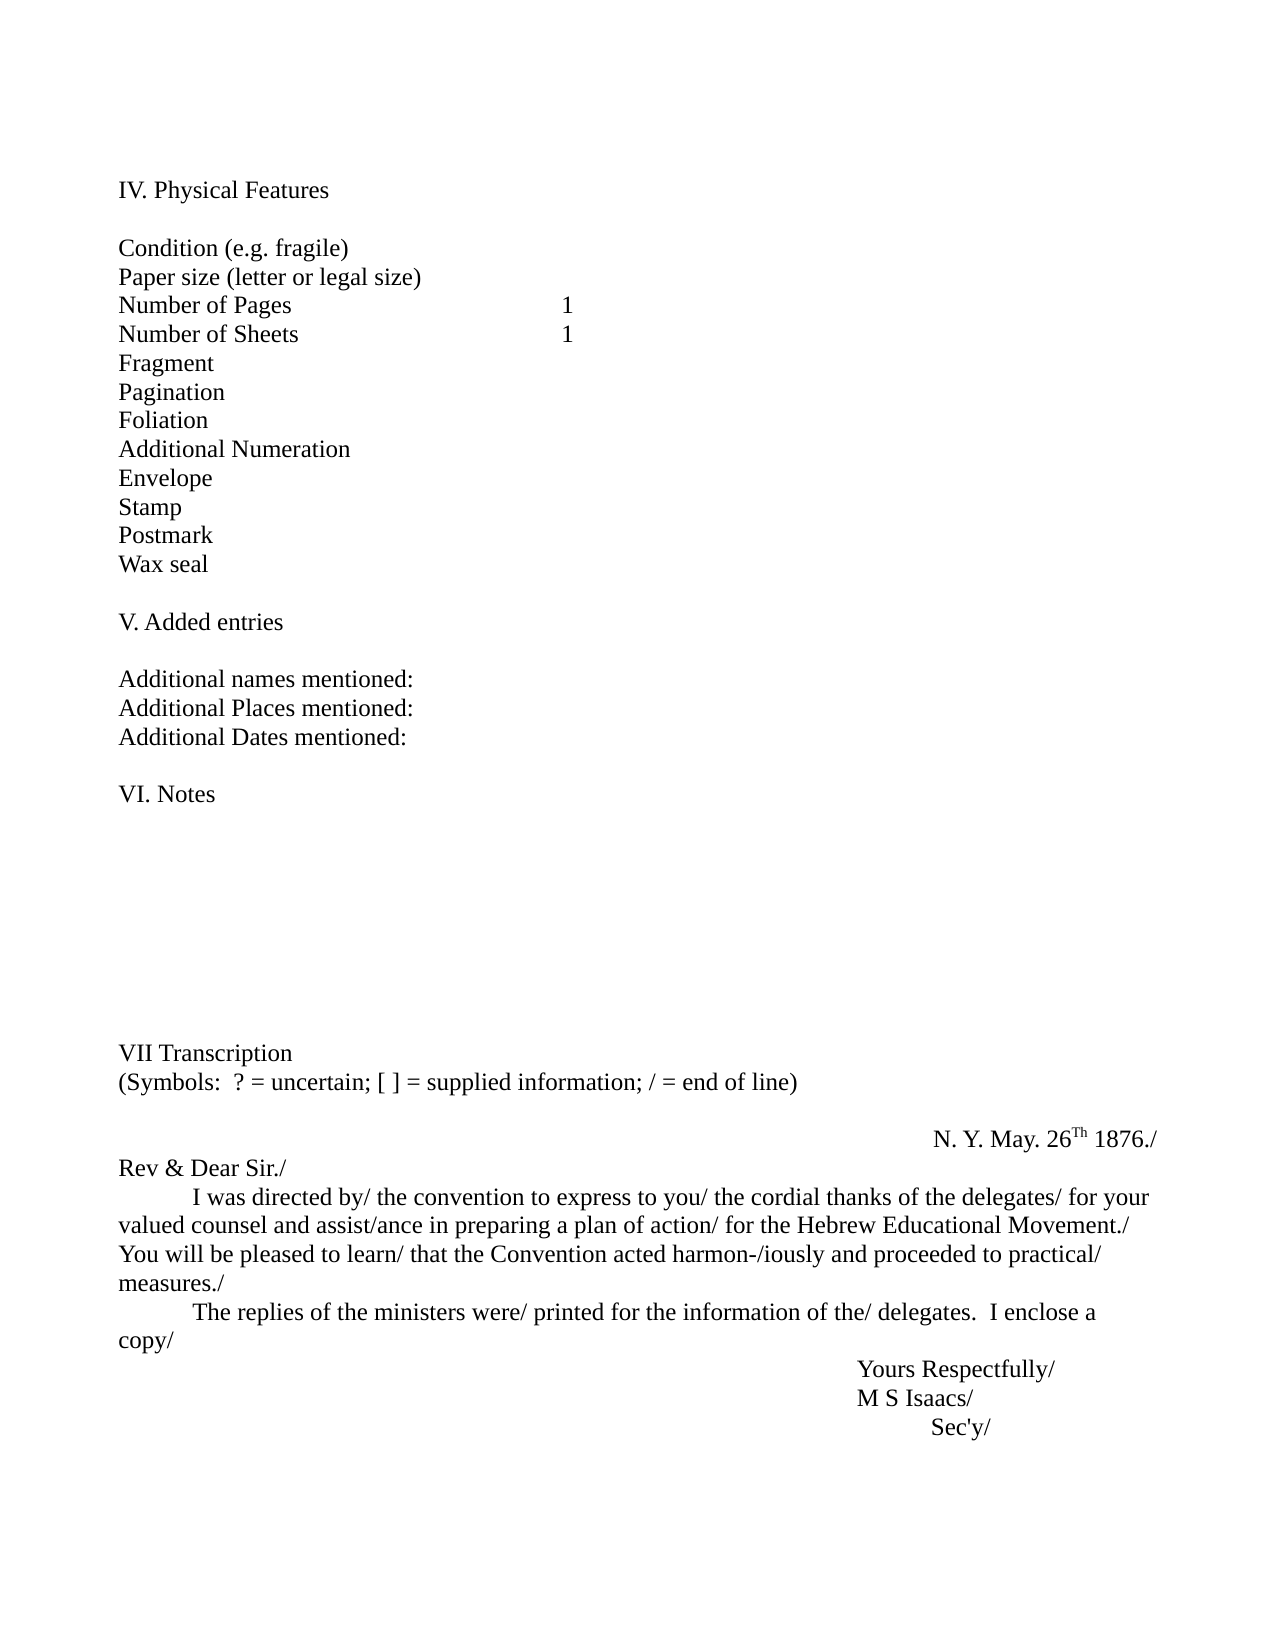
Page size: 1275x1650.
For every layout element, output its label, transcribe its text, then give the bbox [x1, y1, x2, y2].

text VI. Notes [118, 779, 1157, 808]
text Pagination [118, 377, 1157, 406]
text Sec'y/ [118, 1412, 1157, 1441]
text Fragment [118, 348, 1157, 377]
text V. Added entries [118, 607, 1157, 636]
text Yours Respectfully/ [118, 1354, 1157, 1383]
text Additional names mentioned: [118, 664, 1157, 693]
text Postma rk [118, 521, 1157, 549]
text The replies of the ministers were/ printed for the information of the/ delegates. I enclose a copy/ [118, 1297, 1157, 1354]
text Additional Dates mentioned: [118, 722, 1157, 751]
text Stamp [118, 492, 1157, 521]
text Additional Places mentioned: [118, 693, 1157, 722]
text Wax seal [118, 549, 1157, 578]
text I was directed by/ the convention to express to you/ the cordial thanks of the delegates/ for your valued counsel and assist/ance in preparing a plan of action/ for the Hebrew Educational Movement./ You will be pleased to learn/ that the Convention acted harmon-/iously and proceeded to practical/ measures./ [118, 1182, 1157, 1297]
text Number of Sheets 1 [118, 319, 1157, 348]
text (Symbols: ? = uncertain; [ ] = supplied information; / = end of line) [118, 1067, 1157, 1096]
text Envelope [118, 463, 1157, 492]
text M S Isaacs/ [118, 1383, 1157, 1412]
text Number of Pages 1 [118, 291, 1157, 319]
text VII Transcription [118, 1038, 1157, 1067]
text Additional Numeration [118, 434, 1157, 463]
text Rev & Dear Sir./ [118, 1153, 1157, 1182]
text Condition (e.g. fragile) [118, 233, 1157, 262]
text Paper size (letter or legal size) [118, 262, 1157, 291]
text N. Y. May. 26Th 1876./ [118, 1124, 1157, 1153]
text IV. Physical Features [118, 176, 1157, 204]
text Foliation [118, 406, 1157, 434]
